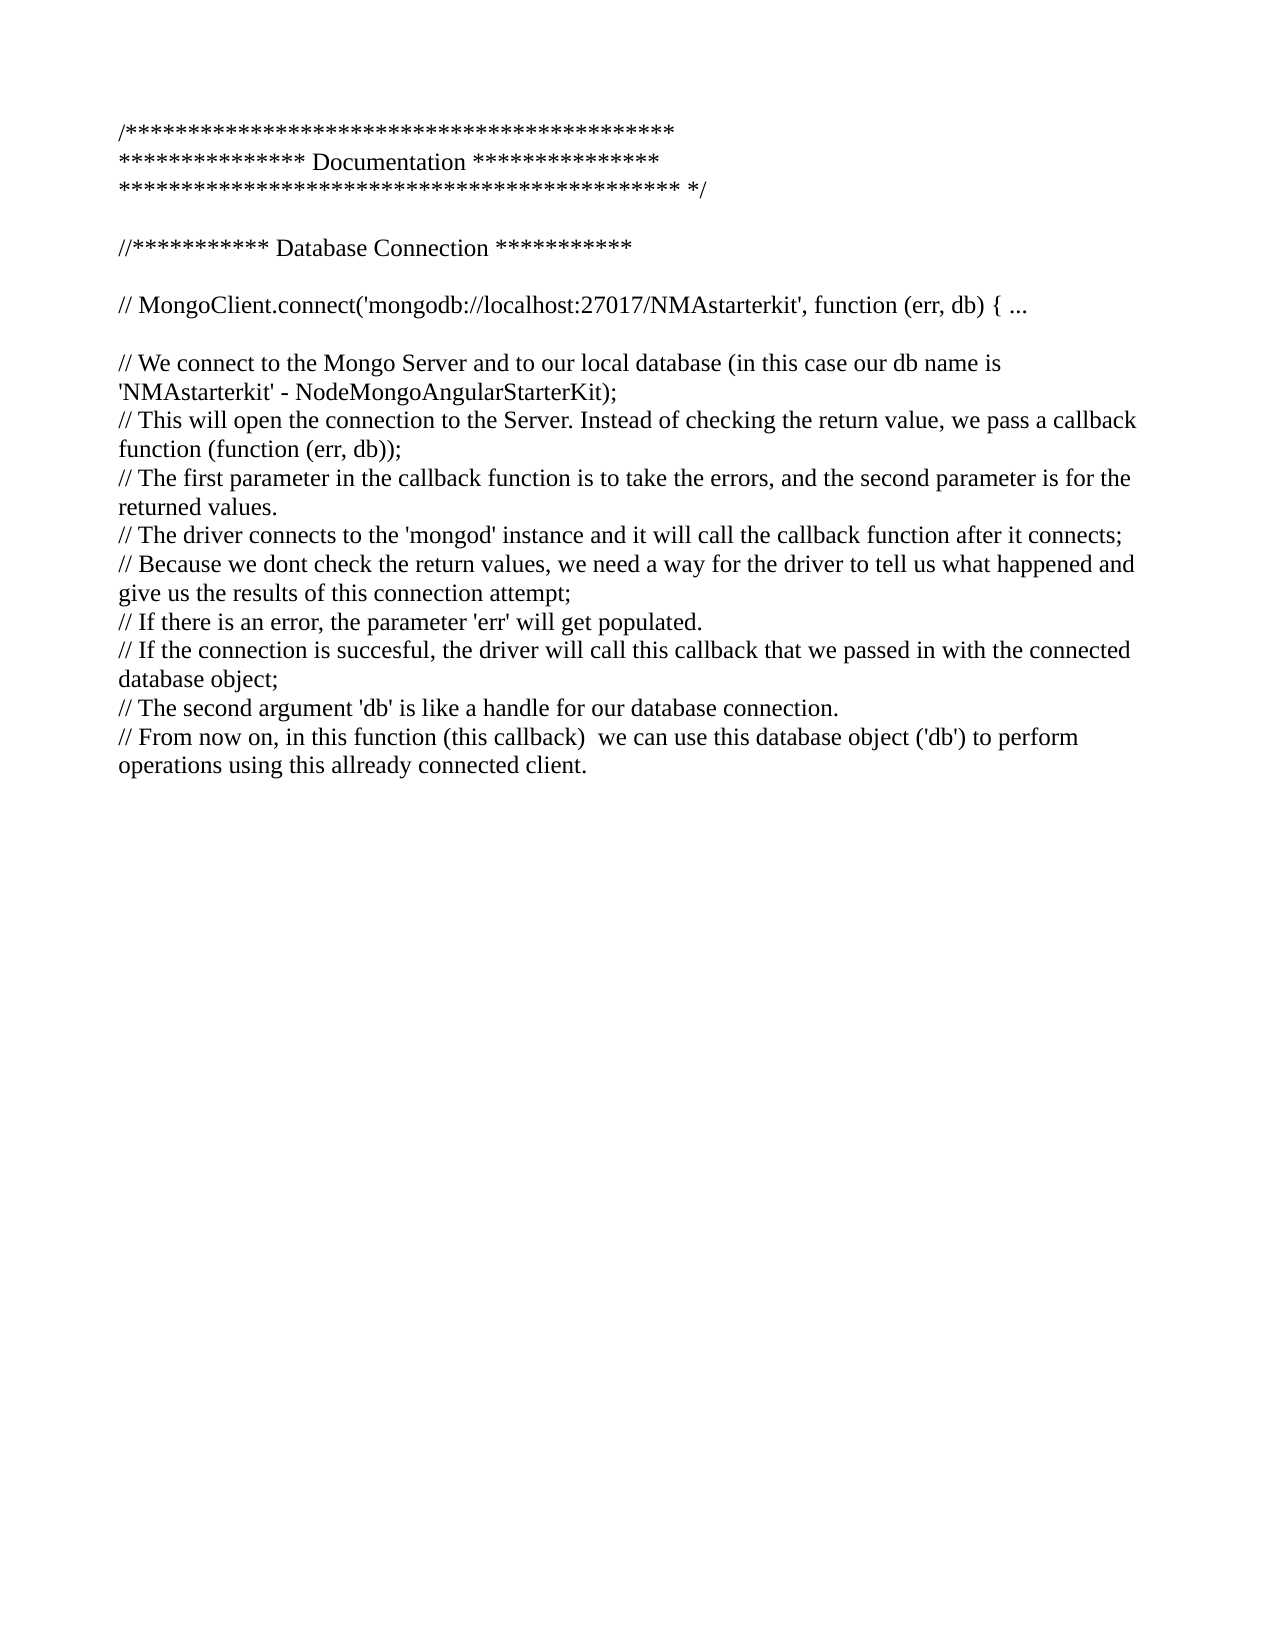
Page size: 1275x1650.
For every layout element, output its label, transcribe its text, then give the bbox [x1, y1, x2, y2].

text // If the connection is succesful, the driver will call this callback that we passed in with the connected database object; [118, 636, 1157, 693]
text // The driver connects to the 'mongod' instance and it will call the callback function after it connects; [118, 521, 1157, 549]
text *************** Documentation *************** [118, 147, 1157, 176]
text // From now on, in this function (this callback) we can use this database object ('db') to perform operations using this allready connected client. [118, 722, 1157, 779]
text // This will open the connection to the Server. Instead of checking the return value, we pass a callback function (function (err, db)); [118, 406, 1157, 463]
text ********************************************* */ [118, 176, 1157, 204]
text // The first parameter in the callback function is to take the errors, and the second parameter is for the returned values. [118, 463, 1157, 521]
text /******************************************** [118, 118, 1157, 147]
text // If there is an error, the parameter 'err' will get populated. [118, 607, 1157, 636]
text // Because we dont check the return values, we need a way for the driver to tell us what happened and give us the results of this connection attempt; [118, 549, 1157, 607]
text // We connect to the Mongo Server and to our local database (in this case our db name is 'NMAstarterkit' - NodeMongoAngularStarterKit); [118, 348, 1157, 406]
text //*********** Database Connection *********** [118, 233, 1157, 262]
text // MongoClient.connect('mongodb://localhost:27017/NMAstarterkit', function (err, db) { ... [118, 291, 1157, 319]
text // The second argument 'db' is like a handle for our database connection. [118, 693, 1157, 722]
